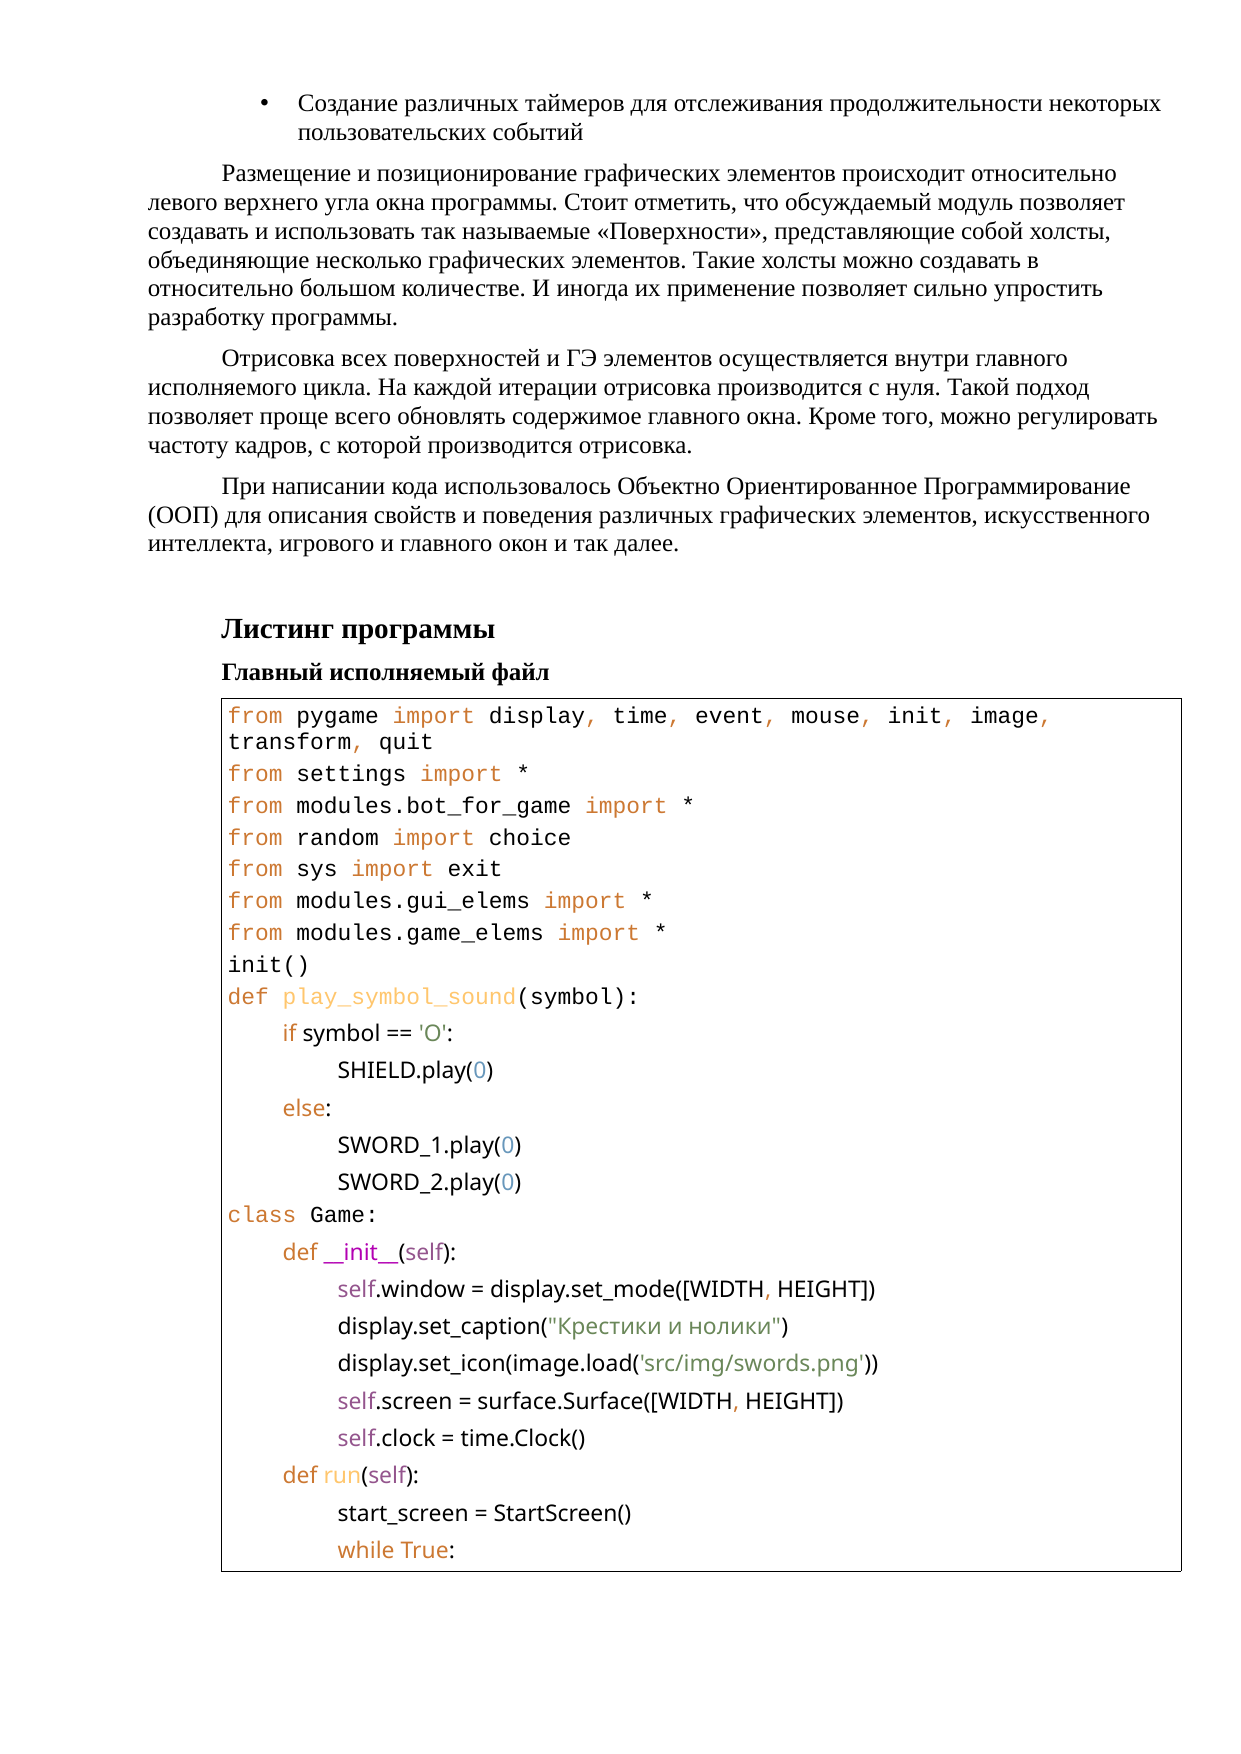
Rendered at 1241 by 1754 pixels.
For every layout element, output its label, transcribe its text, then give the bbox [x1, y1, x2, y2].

text while True: [222, 1528, 1181, 1571]
text self.screen = surface.Surface([WIDTH, HEIGHT]) [222, 1379, 1181, 1416]
text init() [222, 947, 1181, 979]
text SHIELD.play(0) [222, 1048, 1181, 1086]
text class Game: [222, 1198, 1181, 1229]
text Главный исполняемый файл [148, 657, 1181, 686]
text from modules.bot_for_game import * [222, 788, 1181, 820]
text self.clock = time.Clock() [222, 1416, 1181, 1453]
text self.window = display.set_mode([WIDTH, HEIGHT]) [222, 1267, 1181, 1304]
text При написании кода использовалось Объектно Ориентированное Программирование (ООП) для описания свойств и поведения различных графических элементов, искусственного интеллекта, игрового и главного окон и так далее. [148, 471, 1181, 557]
text def __init__(self): [222, 1229, 1181, 1267]
text def run(self): [222, 1453, 1181, 1491]
text SWORD_1.play(0) [222, 1123, 1181, 1160]
text from settings import * [222, 756, 1181, 788]
text start_screen = StartScreen() [222, 1491, 1181, 1528]
text from sys import exit [222, 852, 1181, 884]
list Создание различных таймеров для отслеживания продолжительности некоторых пользовательских событий [260, 88, 1181, 146]
text Отрисовка всех поверхностей и ГЭ элементов осуществляется внутри главного исполняемого цикла. На каждой итерации отрисовка производится с нуля. Такой подход позволяет проще всего обновлять содержимое главного окна. Кроме того, можно регулировать частоту кадров, с которой производится отрисовка. [148, 343, 1181, 458]
text from random import choice [222, 820, 1181, 852]
text display.set_icon(image.load('src/img/swords.png')) [222, 1341, 1181, 1379]
text else: [222, 1086, 1181, 1123]
text from modules.game_elems import * [222, 916, 1181, 947]
text Листинг программы [221, 611, 1181, 644]
text if symbol == 'O': [222, 1011, 1181, 1048]
text from modules.gui_elems import * [222, 884, 1181, 916]
text SWORD_2.play(0) [222, 1160, 1181, 1198]
text Размещение и позиционирование графических элементов происходит относительно левого верхнего угла окна программы. Стоит отметить, что обсуждаемый модуль позволяет создавать и использовать так называемые «Поверхности», представляющие собой холсты, объединяющие несколько графических элементов. Такие холсты можно создавать в относительно большом количестве. И иногда их применение позволяет сильно упростить разработку программы. [148, 158, 1181, 331]
text def play_symbol_sound(symbol): [222, 979, 1181, 1011]
text from pygame import display, time, event, mouse, init, image, transform, quit [222, 699, 1181, 756]
text display.set_caption("Крестики и нолики") [222, 1304, 1181, 1341]
